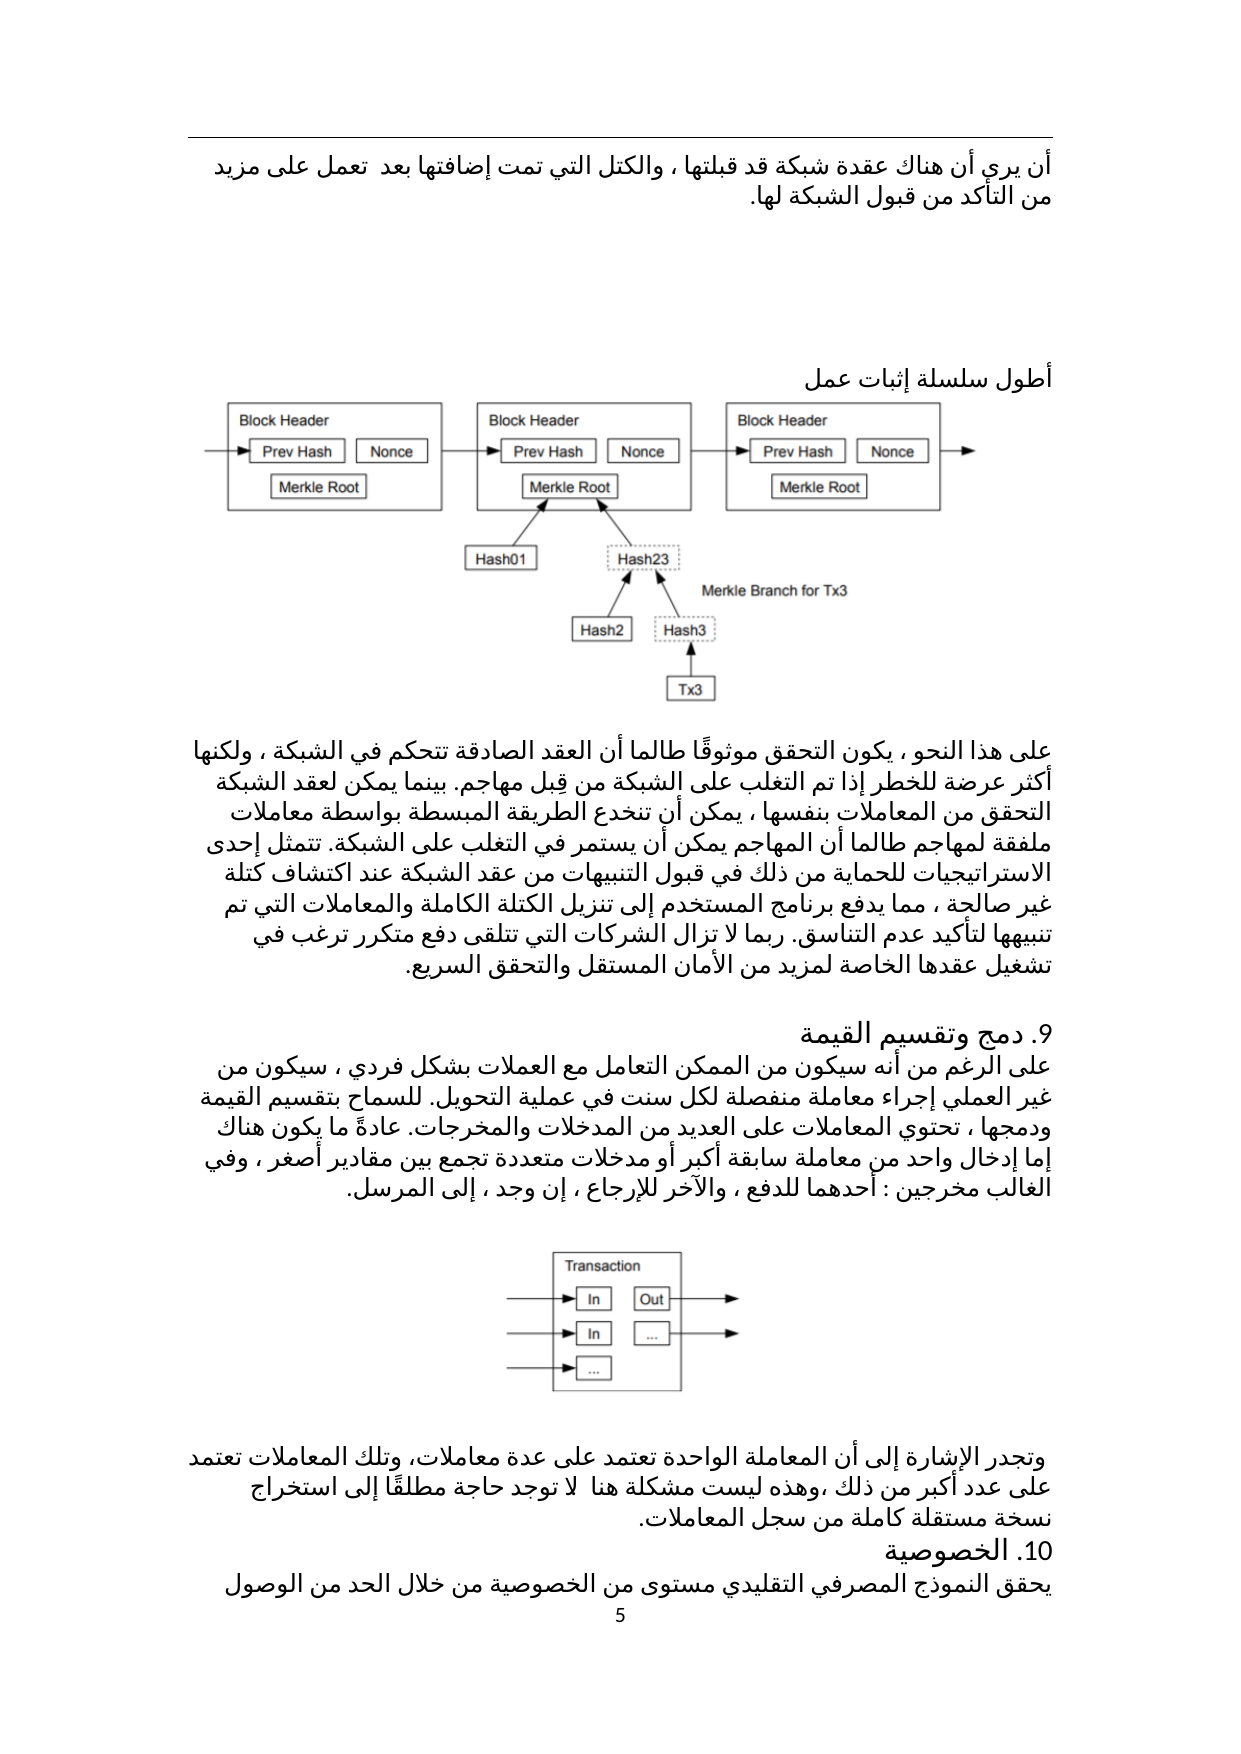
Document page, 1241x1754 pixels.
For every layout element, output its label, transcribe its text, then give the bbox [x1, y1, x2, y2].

text أطول سلسلة إثبات عمل [187, 364, 1053, 394]
text يحقق النموذج المصرفي التقليدي مستوى من الخصوصية من خلال الحد من الوصول إلى المعلومات إلى الأطراف المعنية والطرف الثالث الموثوق به. إن ضرورة الإعلان عن جميع المعاملات بشكل علني تمنع هذه الطريقة ، ولكن لا يزال من الممكن الحفاظ على الخصوصية من خلال كسر تدفق المعلومات في مكان آخر: عن طريق إبقاء المفاتيح العامة مجهولة الهوية. يمكن للجمهور أن يرى أن شخصًا ما يرسل مبلغًا لشخص آخر ، ولكن بدون معلومات تربط المعاملة بأي شخص. ويشبه ذلك مستوى المعلومات التي تصدرها البورصات ، حيث يتم الإعلان عن وقت المعاملات وحجم المعاملات الفردية ، لكن دون الإخبار عن هوية الشخص. [187, 1568, 1053, 1599]
picture [485, 1233, 755, 1411]
text 10. الخصوصية [187, 1532, 1053, 1568]
picture [187, 394, 987, 705]
text وتجدر الإشارة إلى أن المعاملة الواحدة تعتمد على عدة معاملات، وتلك المعاملات تعتمد على عدد أكبر من ذلك ،وهذه ليست مشكلة هنا. لا توجد حاجة مطلقًا إلى استخراج نسخة مستقلة كاملة من سجل المعاملات. [187, 1441, 1053, 1532]
text من الممكن التحقق من المدفوعات دون تشغيل عقدة شبكة كاملة. يحتاج المستخدم فقط إلى الاحتفاظ بنسخة من رؤوس الكتل لأطول سلسلة من إثباتات العمل ، والتي يمكن الحصول عليها من خلال الاستعلام عن عقد الشبكة حتى يتم اقتناعه بامتلاك أطول سلسلة ، والحصول على فرع Merkle الذي يربط المعاملة بالكتلة المختمة زمنيا. لا يمكنه التحقق من المعاملة بنفسه ، ولكن عن طريق ربطها بمكان في السلسلة ، يمكنه أن يرى أن هناك عقدة شبكة قد قبلتها ، والكتل التي تمت إضافتها بعد تعمل على مزيد من التأكد من قبول الشبكة لها. [187, 150, 1053, 211]
text على هذا النحو ، يكون التحقق موثوقًا طالما أن العقد الصادقة تتحكم في الشبكة ، ولكنها أكثر عرضة للخطر إذا تم التغلب على الشبكة من قِبل مهاجم. بينما يمكن لعقد الشبكة التحقق من المعاملات بنفسها ، يمكن أن تنخدع الطريقة المبسطة بواسطة معاملات ملفقة لمهاجم طالما أن المهاجم يمكن أن يستمر في التغلب على الشبكة. تتمثل إحدى الاستراتيجيات للحماية من ذلك في قبول التنبيهات من عقد الشبكة عند اكتشاف كتلة غير صالحة ، مما يدفع برنامج المستخدم إلى تنزيل الكتلة الكاملة والمعاملات التي تم تنبيهها لتأكيد عدم التناسق. ربما لا تزال الشركات التي تتلقى دفع متكرر ترغب في تشغيل عقدها الخاصة لمزيد من الأمان المستقل والتحقق السريع. [187, 735, 1053, 979]
text على الرغم من أنه سيكون من الممكن التعامل مع العملات بشكل فردي ، سيكون من غير العملي إجراء معاملة منفصلة لكل سنت في عملية التحويل. للسماح بتقسيم القيمة ودمجها ، تحتوي المعاملات على العديد من المدخلات والمخرجات. عادةً ما يكون هناك إما إدخال واحد من معاملة سابقة أكبر أو مدخلات متعددة تجمع بين مقادير أصغر ، وفي الغالب مخرجين : أحدهما للدفع ، والآخر للإرجاع ، إن وجد ، إلى المرسل. [187, 1051, 1053, 1203]
text 9. دمج وتقسيم القيمة [187, 1015, 1053, 1051]
